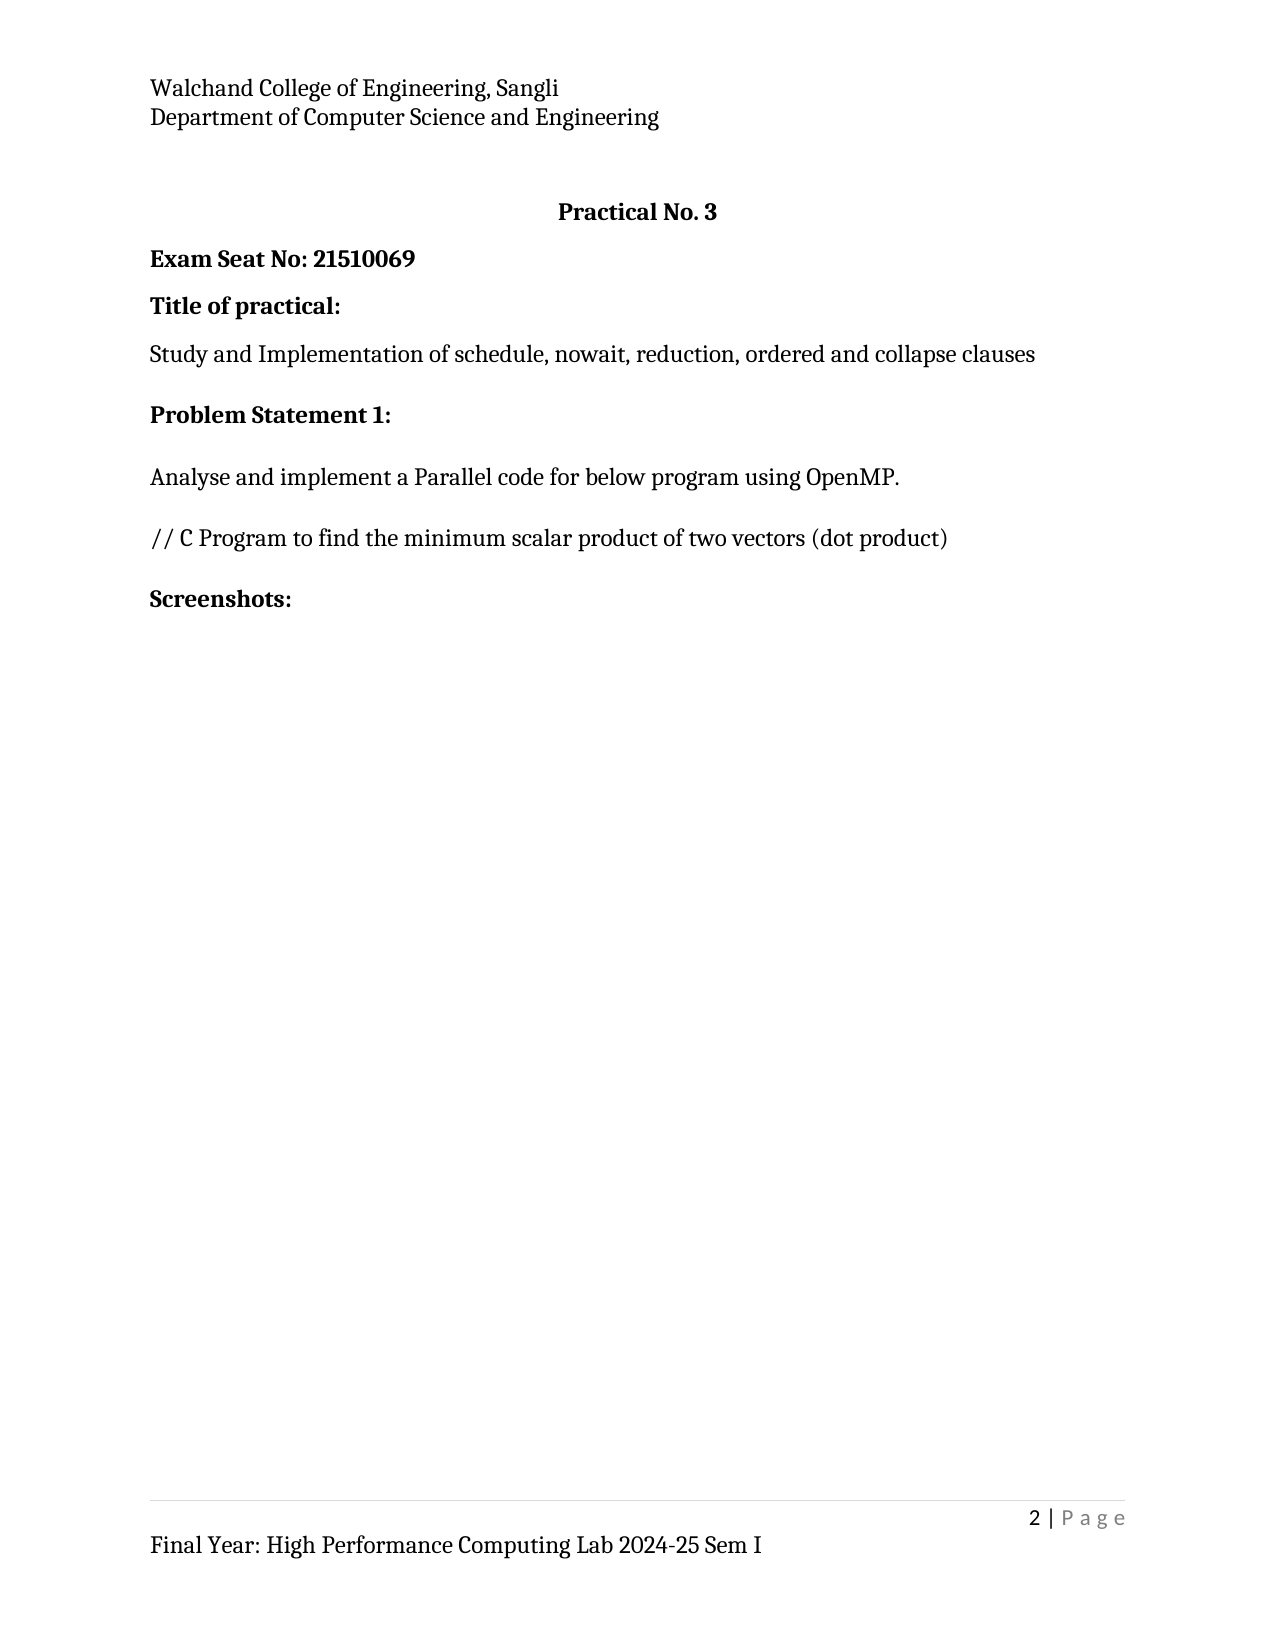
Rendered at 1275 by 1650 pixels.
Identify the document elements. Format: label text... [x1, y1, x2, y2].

text Screenshots: [150, 585, 1125, 614]
text Problem Statement 1: [150, 401, 1125, 430]
text Study and Implementation of schedule, nowait, reduction, ordered and collapse clauses [150, 339, 1125, 368]
text // C Program to find the minimum scalar product of two vectors (dot product) [150, 524, 1125, 553]
text Practical No. 3 [150, 197, 1125, 226]
text Title of practical: [150, 292, 1125, 321]
text Analyse and implement a Parallel code for below program using OpenMP. [150, 462, 1125, 491]
text Exam Seat No: 21510069 [150, 245, 1125, 273]
